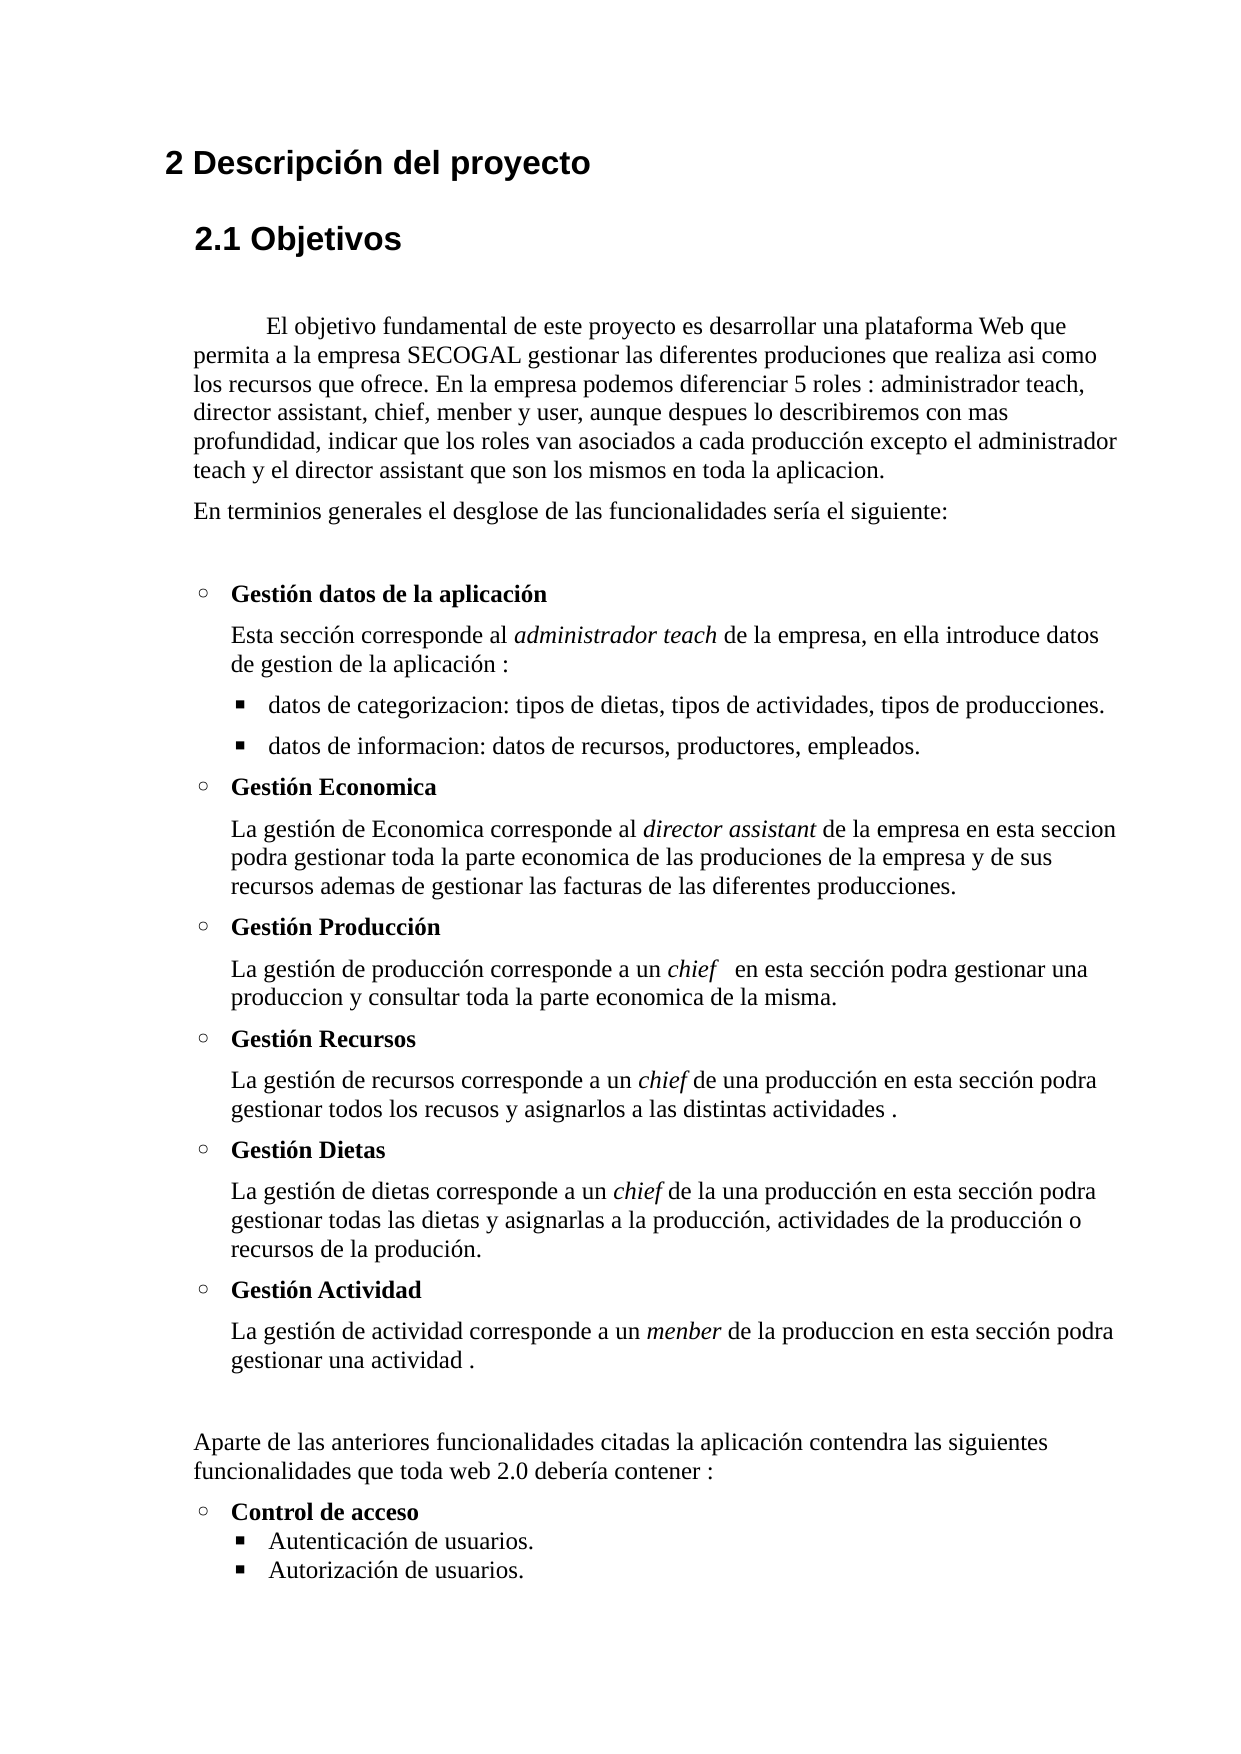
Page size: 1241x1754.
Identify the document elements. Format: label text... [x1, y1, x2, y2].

list Gestión Producción [193, 912, 1122, 941]
list Gestión Economica [193, 772, 1122, 801]
list datos de informacion: datos de recursos, productores, empleados. [231, 731, 1122, 760]
subtitle Objetivos [185, 219, 1122, 257]
list Gestión Dietas [193, 1135, 1122, 1164]
list Gestión Actividad [193, 1275, 1122, 1304]
list La gestión de dietas corresponde a un chief de la una producción en esta sección podra gestionar todas las dietas y asignarlas a la producción, actividades de la producción o recursos de la produción. [193, 1176, 1122, 1262]
list La gestión de producción corresponde a un chief en esta sección podra gestionar una produccion y consultar toda la parte economica de la misma. [193, 954, 1122, 1011]
list La gestión de Economica corresponde al director assistant de la empresa en esta seccion podra gestionar toda la parte economica de las produciones de la empresa y de sus recursos ademas de gestionar las facturas de las diferentes producciones. [193, 814, 1122, 900]
list Gestión datos de la aplicación [193, 579, 1122, 607]
list El objetivo fundamental de este proyecto es desarrollar una plataforma Web que permita a la empresa SECOGAL gestionar las diferentes produciones que realiza asi como los recursos que ofrece. En la empresa podemos diferenciar 5 roles : administrador teach, director assistant, chief, menber y user, aunque despues lo describiremos con mas profundidad, indicar que los roles van asociados a cada producción excepto el administrador teach y el director assistant que son los mismos en toda la aplicacion. [156, 311, 1122, 484]
list La gestión de actividad corresponde a un menber de la produccion en esta sección podra gestionar una actividad . [193, 1316, 1122, 1374]
list La gestión de recursos corresponde a un chief de una producción en esta sección podra gestionar todos los recusos y asignarlos a las distintas actividades . [193, 1065, 1122, 1122]
list Control de acceso [193, 1497, 1122, 1526]
list Autenticación de usuarios. [231, 1526, 1122, 1555]
list Gestión Recursos [193, 1024, 1122, 1052]
list Esta sección corresponde al administrador teach de la empresa, en ella introduce datos de gestion de la aplicación : [193, 620, 1122, 677]
list Autorización de usuarios. [231, 1555, 1122, 1584]
list datos de categorizacion: tipos de dietas, tipos de actividades, tipos de producciones. [231, 690, 1122, 719]
subtitle Descripción del proyecto [156, 143, 1122, 182]
list En terminios generales el desglose de las funcionalidades sería el siguiente: [156, 496, 1122, 525]
list Aparte de las anteriores funcionalidades citadas la aplicación contendra las siguientes funcionalidades que toda web 2.0 debería contener : [156, 1427, 1122, 1485]
